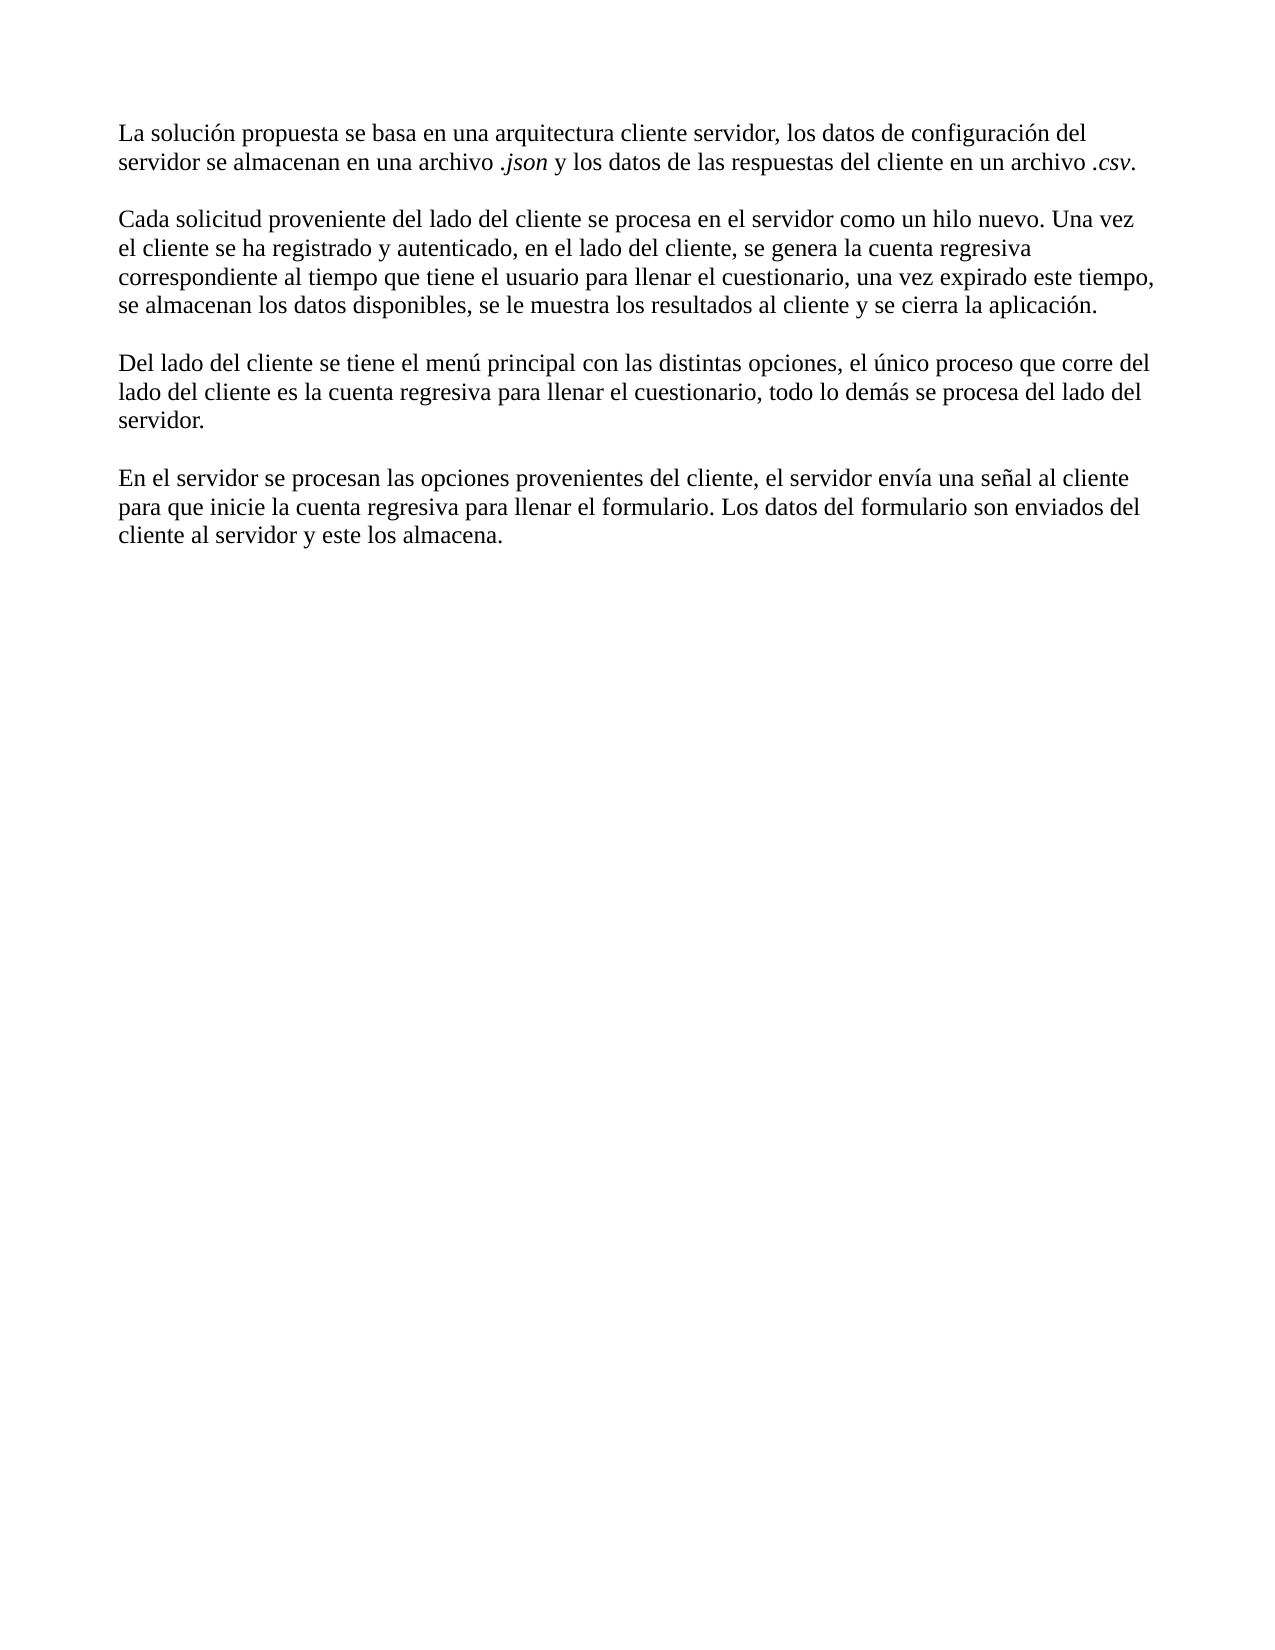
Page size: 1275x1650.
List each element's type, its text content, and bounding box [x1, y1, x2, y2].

text Cada solicitud proveniente del lado del cliente se procesa en el servidor como un hilo nuevo. Una vez el cliente se ha registrado y autenticado, en el lado del cliente, se genera la cuenta regresiva correspondiente al tiempo que tiene el usuario para llenar el cuestionario, una vez expirado este tiempo, se almacenan los datos disponibles, se le muestra los resultados al cliente y se cierra la aplicación. [118, 204, 1157, 319]
text Del lado del cliente se tiene el menú principal con las distintas opciones, el único proceso que corre del lado del cliente es la cuenta regresiva para llenar el cuestionario, todo lo demás se procesa del lado del servidor. [118, 348, 1157, 434]
text La solución propuesta se basa en una arquitectura cliente servidor, los datos de configuración del servidor se almacenan en una archivo .json y los datos de las respuestas del cliente en un archivo .csv. [118, 118, 1157, 176]
text En el servidor se procesan las opciones provenientes del cliente, el servidor envía una señal al cliente para que inicie la cuenta regresiva para llenar el formulario. Los datos del formulario son enviados del cliente al servidor y este los almacena. [118, 463, 1157, 549]
